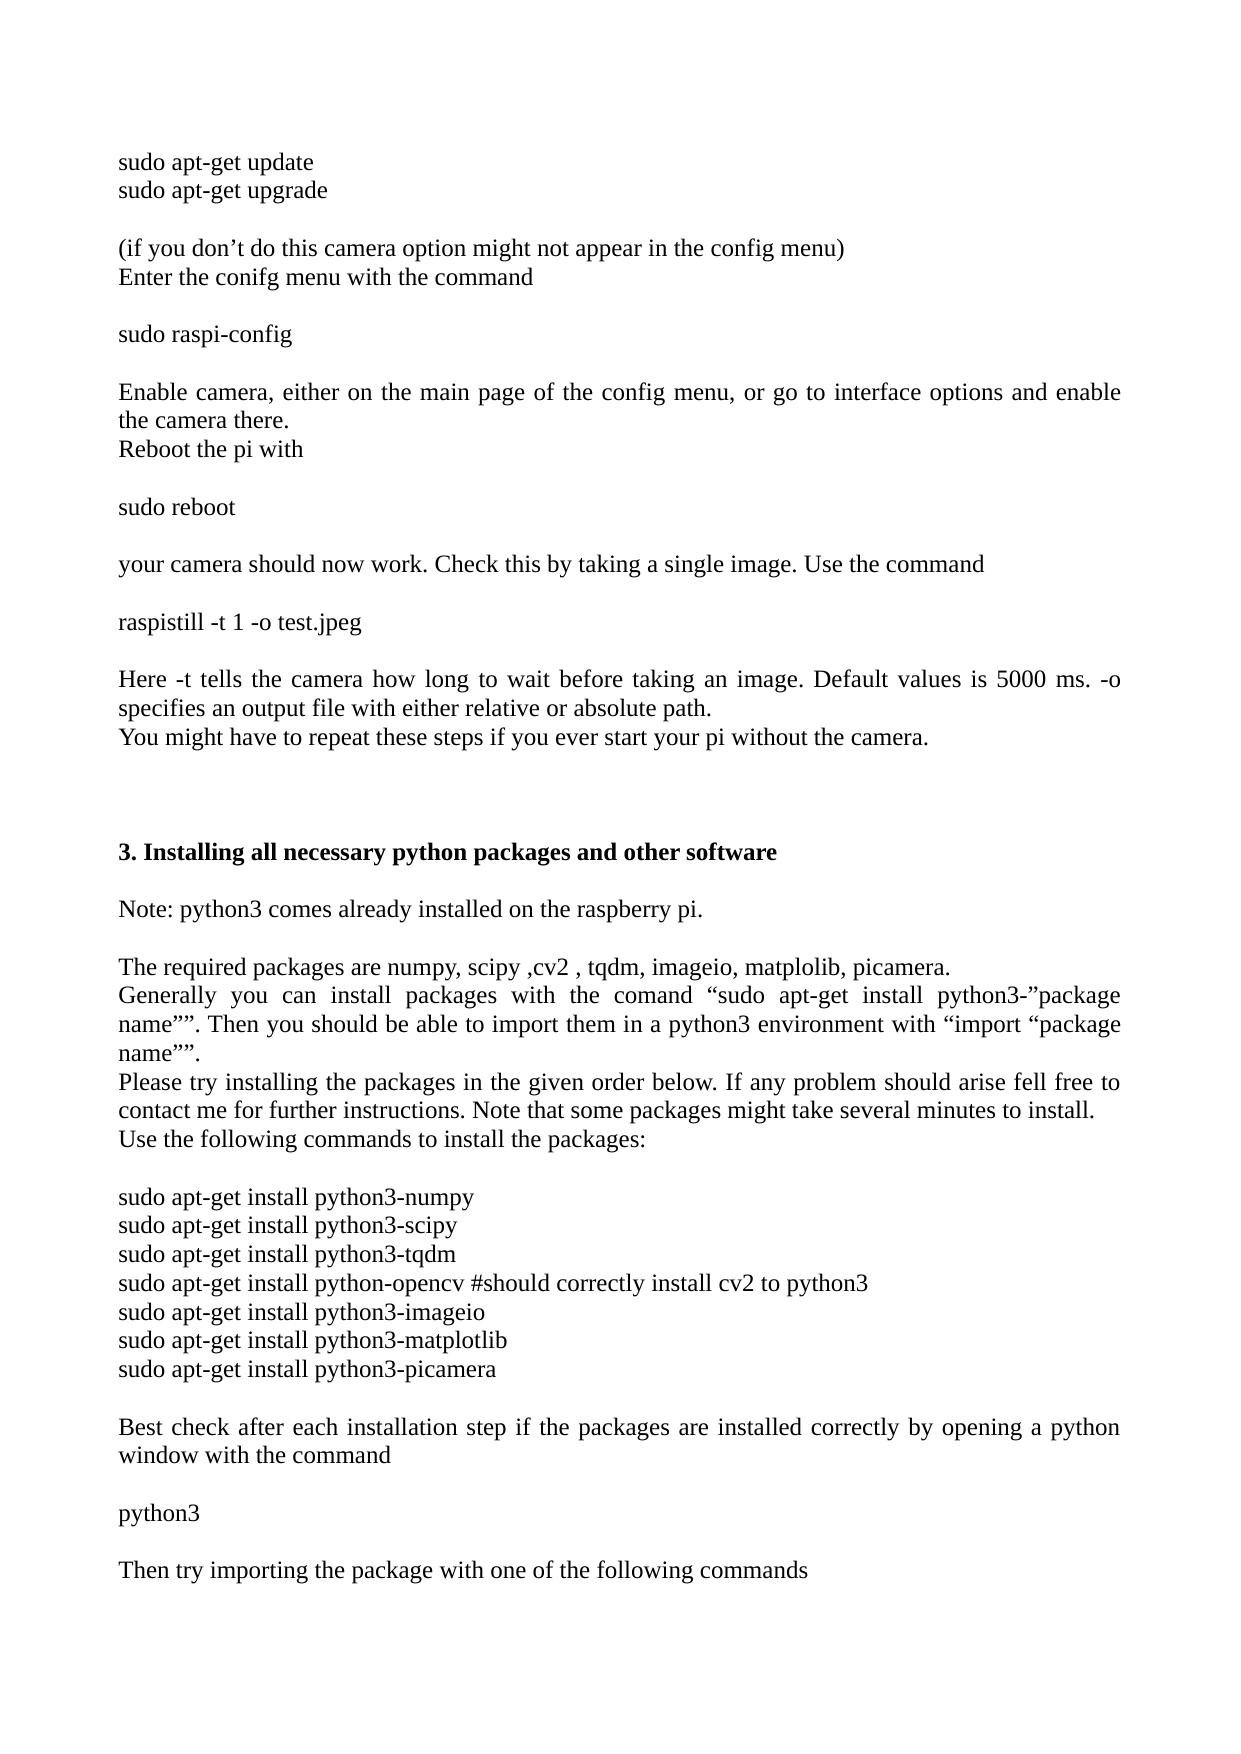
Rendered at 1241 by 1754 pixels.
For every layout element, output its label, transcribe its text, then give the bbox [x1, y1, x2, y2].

text sudo apt-get install python3-tqdm [118, 1239, 1122, 1268]
text sudo apt-get install python3-picamera [118, 1354, 1122, 1383]
text Note: python3 comes already installed on the raspberry pi. [118, 894, 1122, 923]
text Reboot the pi with [118, 434, 1122, 463]
text 3. Installing all necessary python packages and other software [118, 837, 1122, 866]
text your camera should now work. Check this by taking a single image. Use the command [118, 549, 1122, 578]
text Here -t tells the camera how long to wait before taking an image. Default values is 5000 ms. -o specifies an output file with either relative or absolute path. [118, 664, 1122, 722]
text Use the following commands to install the packages: [118, 1124, 1122, 1153]
text Enter the conifg menu with the command [118, 262, 1122, 291]
text Enable camera, either on the main page of the config menu, or go to interface options and enable the camera there. [118, 377, 1122, 434]
text Generally you can install packages with the comand “sudo apt-get install python3-”package name””. Then you should be able to import them in a python3 environment with “import “package name””. [118, 981, 1122, 1067]
text Please try installing the packages in the given order below. If any problem should arise fell free to contact me for further instructions. Note that some packages might take several minutes to install. [118, 1067, 1122, 1124]
text sudo reboot [118, 492, 1122, 521]
text python3 [118, 1498, 1122, 1527]
text You might have to repeat these steps if you ever start your pi without the camera. [118, 722, 1122, 751]
text sudo apt-get upgrade [118, 176, 1122, 204]
text sudo apt-get update [118, 147, 1122, 176]
text sudo raspi-config [118, 319, 1122, 348]
text sudo apt-get install python3-matplotlib [118, 1326, 1122, 1354]
text sudo apt-get install python-opencv #should correctly install cv2 to python3 [118, 1268, 1122, 1297]
text (if you don’t do this camera option might not appear in the config menu) [118, 233, 1122, 262]
text sudo apt-get install python3-numpy [118, 1182, 1122, 1211]
text raspistill -t 1 -o test.jpeg [118, 607, 1122, 636]
text sudo apt-get install python3-imageio [118, 1297, 1122, 1326]
text Then try importing the package with one of the following commands [118, 1556, 1122, 1584]
text sudo apt-get install python3-scipy [118, 1211, 1122, 1239]
text The required packages are numpy, scipy ,cv2 , tqdm, imageio, matplolib, picamera. [118, 952, 1122, 981]
text Best check after each installation step if the packages are installed correctly by opening a python window with the command [118, 1412, 1122, 1469]
